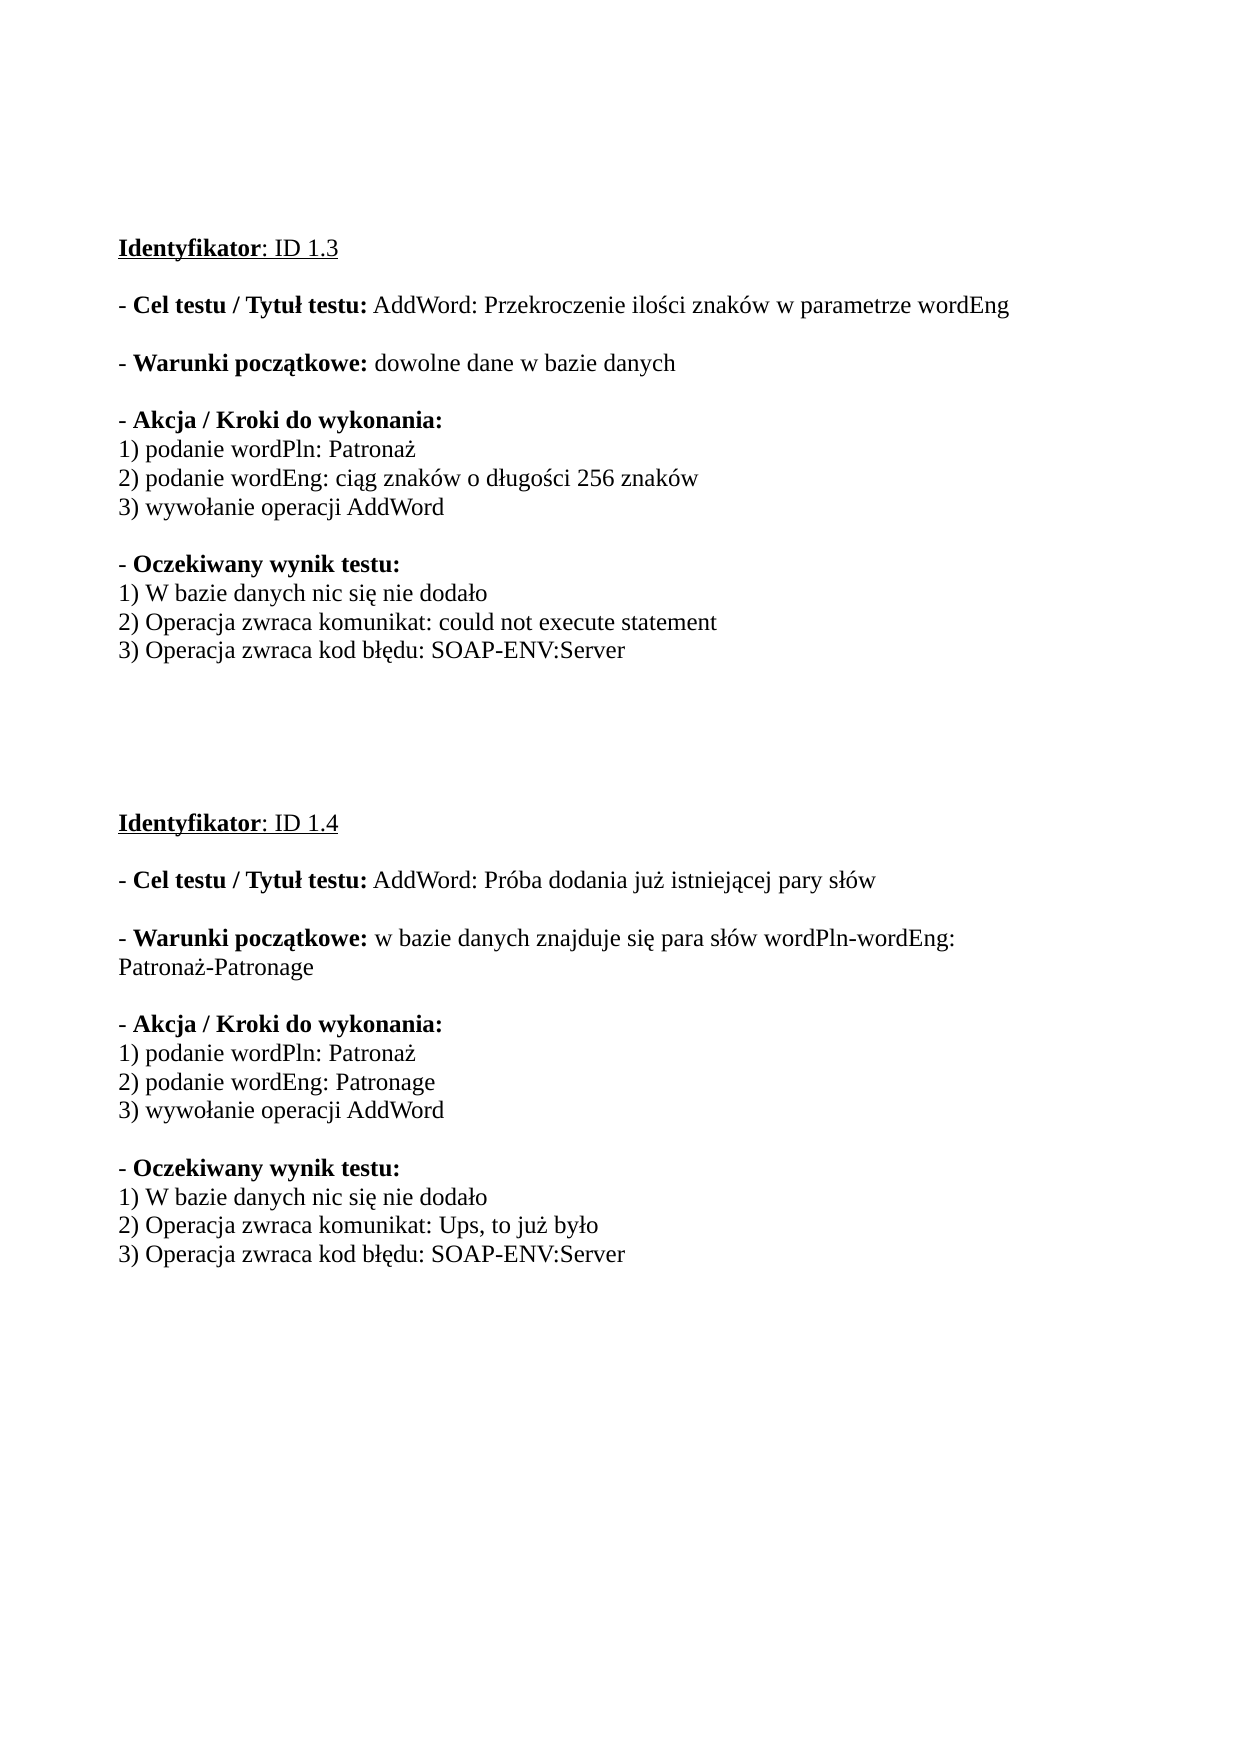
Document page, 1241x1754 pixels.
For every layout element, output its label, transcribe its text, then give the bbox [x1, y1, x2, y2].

text 3) wywołanie operacji AddWord [118, 492, 1122, 521]
text 2) podanie wordEng: Patronage [118, 1067, 1122, 1096]
text - Akcja / Kroki do wykonania: [118, 1009, 1122, 1038]
text Patronaż-Patronage [118, 952, 1122, 981]
text - Cel testu / Tytuł testu: AddWord: Próba dodania już istniejącej pary słów [118, 866, 1122, 894]
text 3) Operacja zwraca kod błędu: SOAP-ENV:Server [118, 636, 1122, 664]
text 3) Operacja zwraca kod błędu: SOAP-ENV:Server [118, 1239, 1122, 1268]
text 3) wywołanie operacji AddWord [118, 1096, 1122, 1124]
text 2) podanie wordEng: ciąg znaków o długości 256 znaków [118, 463, 1122, 492]
text - Warunki początkowe: dowolne dane w bazie danych [118, 348, 1122, 377]
text 1) podanie wordPln: Patronaż [118, 1038, 1122, 1067]
text - Warunki początkowe: w bazie danych znajduje się para słów wordPln-wordEng: [118, 923, 1122, 952]
text Identyfikator: ID 1.3 [118, 233, 1122, 262]
text 1) W bazie danych nic się nie dodało [118, 578, 1122, 607]
text - Oczekiwany wynik testu: [118, 1153, 1122, 1182]
text 2) Operacja zwraca komunikat: could not execute statement [118, 607, 1122, 636]
text - Oczekiwany wynik testu: [118, 549, 1122, 578]
text - Akcja / Kroki do wykonania: [118, 406, 1122, 434]
text 1) W bazie danych nic się nie dodało [118, 1182, 1122, 1211]
text Identyfikator: ID 1.4 [118, 808, 1122, 837]
text - Cel testu / Tytuł testu: AddWord: Przekroczenie ilości znaków w parametrze wordEng [118, 291, 1122, 319]
text 1) podanie wordPln: Patronaż [118, 434, 1122, 463]
text 2) Operacja zwraca komunikat: Ups, to już było [118, 1211, 1122, 1239]
